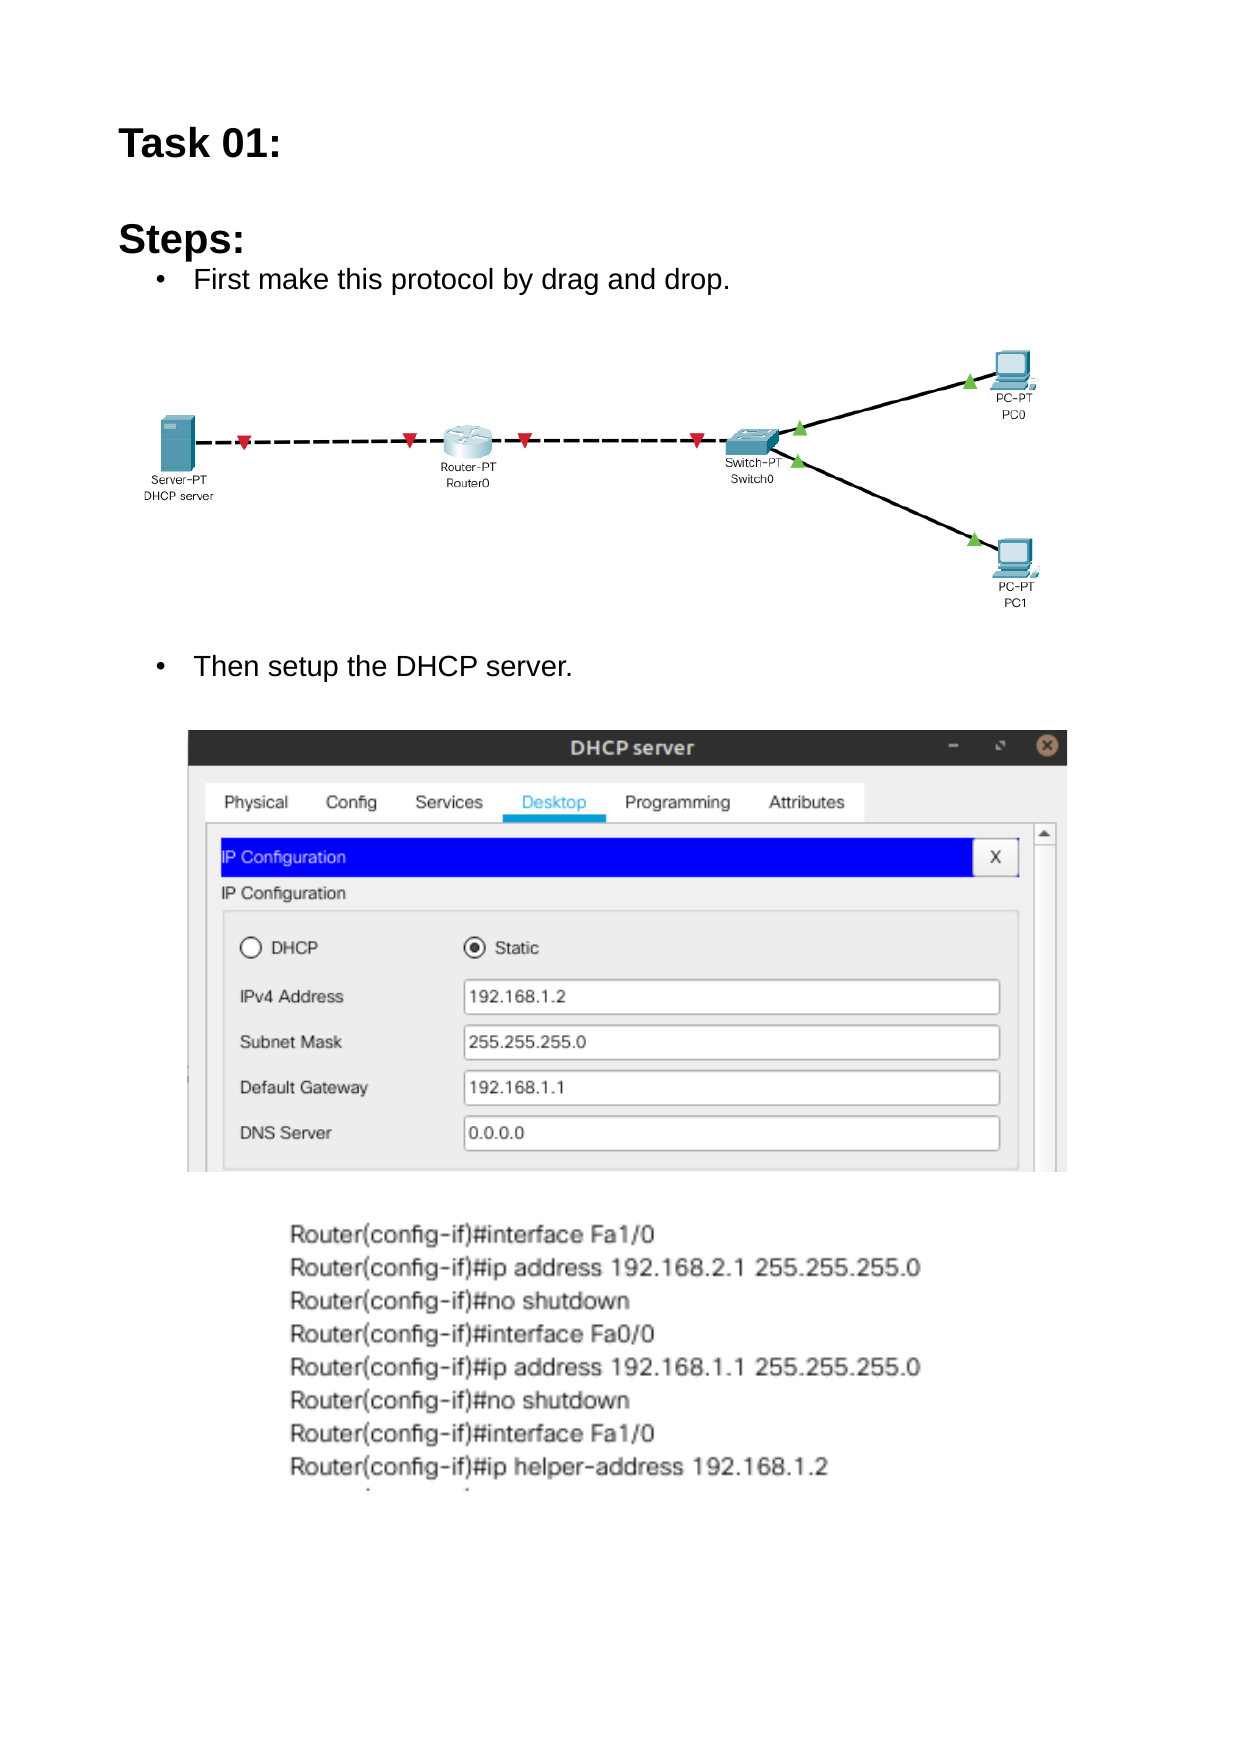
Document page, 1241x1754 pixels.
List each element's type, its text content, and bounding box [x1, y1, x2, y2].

list Then setup the DHCP server. [156, 650, 1122, 683]
text Task 01: [118, 118, 1122, 166]
picture [187, 730, 1068, 1172]
picture [118, 295, 1123, 650]
picture [286, 1219, 954, 1491]
list First make this protocol by drag and drop. [156, 262, 1122, 295]
text Steps: [118, 214, 1122, 262]
